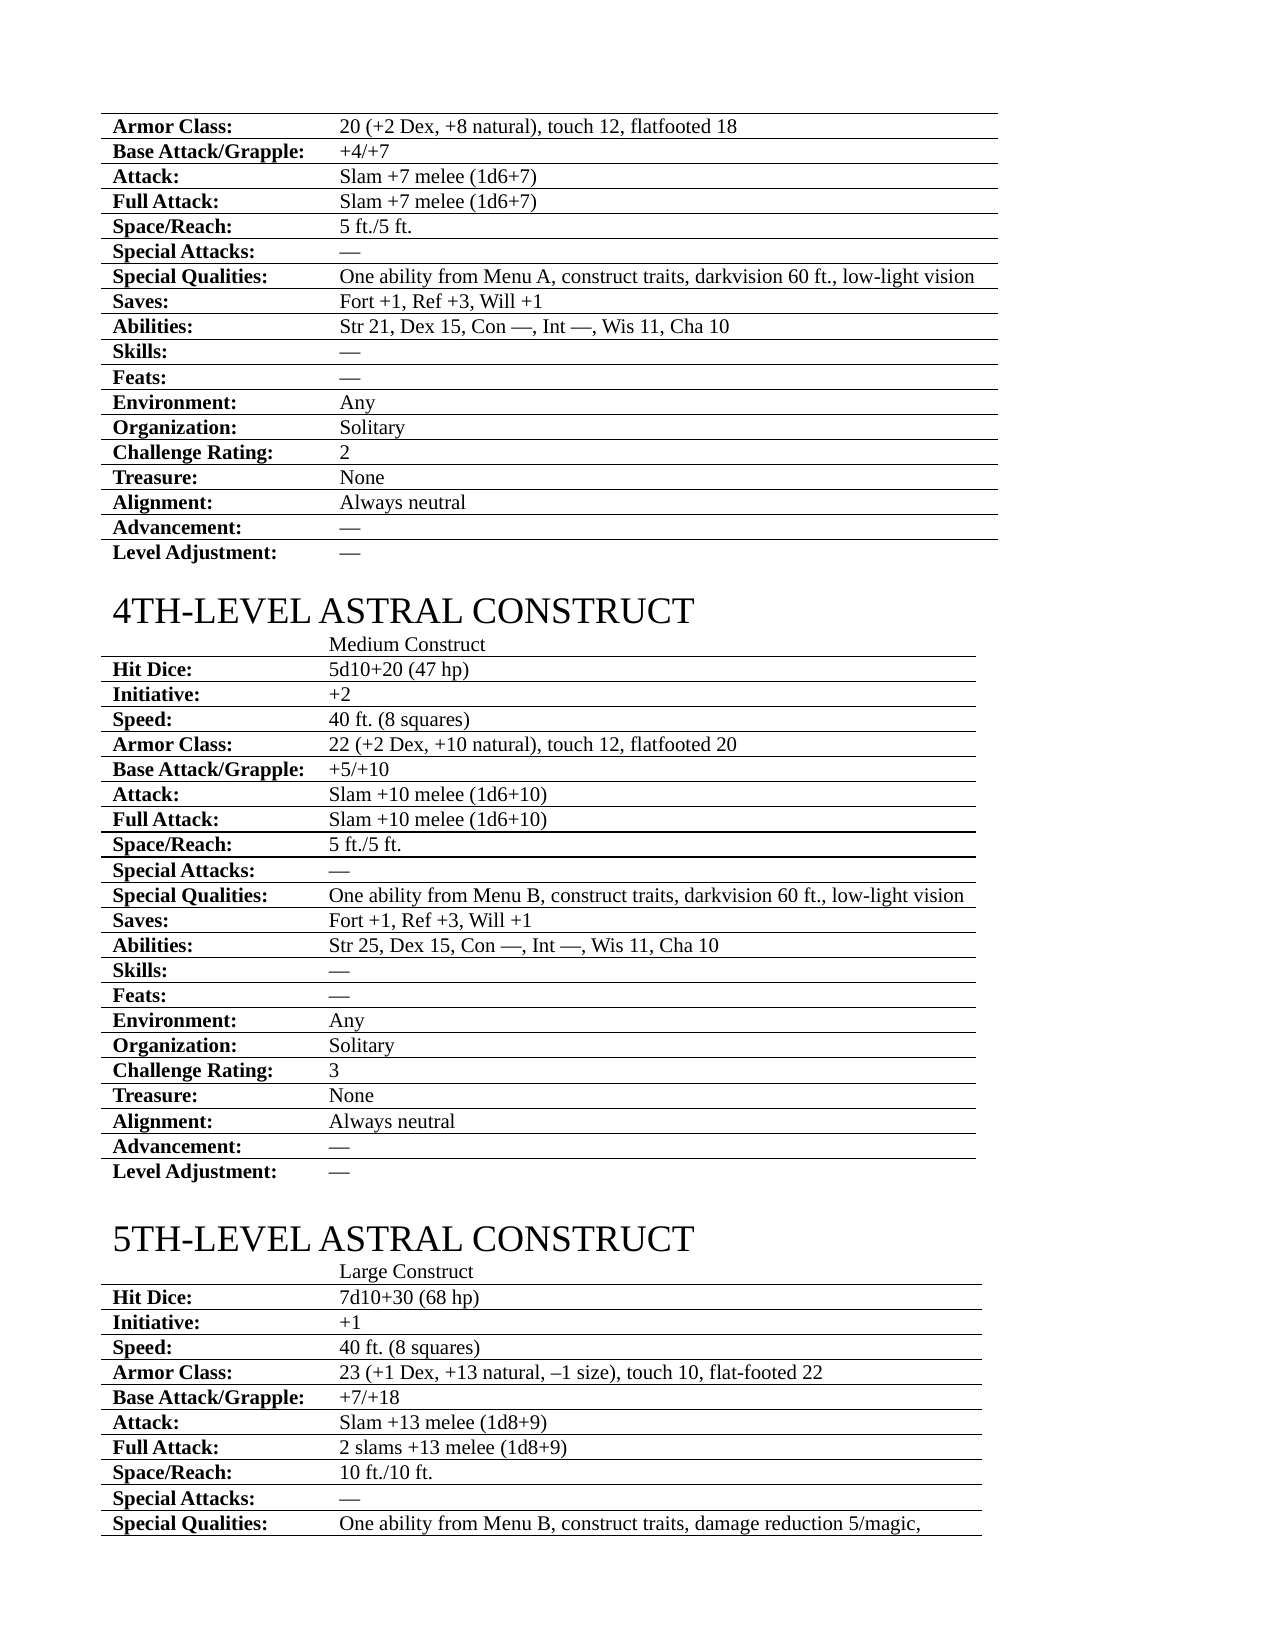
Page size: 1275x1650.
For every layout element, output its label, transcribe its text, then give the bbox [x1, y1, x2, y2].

table_cell Advancement: [101, 515, 328, 539]
table_cell One ability from Menu B, construct traits, darkvision 60 ft., low-light vision [318, 883, 976, 907]
subtitle 5TH-LEVEL ASTRAL CONSTRUCT [112, 1216, 1162, 1259]
table_cell — [328, 540, 998, 564]
table_cell None [318, 1084, 976, 1107]
table_cell Initiative: [101, 682, 317, 706]
table_cell 2 slams +13 melee (1d8+9) [328, 1435, 982, 1459]
table_cell Challenge Rating: [101, 440, 328, 464]
table_cell Feats: [101, 365, 328, 389]
subtitle 4TH-LEVEL ASTRAL CONSTRUCT [112, 588, 1162, 632]
table_cell Organization: [101, 415, 328, 439]
table_cell Treasure: [101, 465, 328, 489]
table_header [101, 632, 317, 656]
table_cell Special Qualities: [101, 264, 328, 288]
table_cell Special Attacks: [101, 1485, 328, 1509]
table_cell Attack: [101, 164, 328, 188]
table_cell Speed: [101, 1335, 328, 1359]
table_cell Hit Dice: [101, 1285, 328, 1309]
table_cell Slam +10 melee (1d6+10) [318, 807, 976, 831]
table_cell Saves: [101, 289, 328, 313]
table_cell +4/+7 [328, 139, 998, 163]
table_cell Always neutral [328, 490, 998, 514]
table_cell Space/Reach: [101, 214, 328, 238]
table_cell None [328, 465, 998, 489]
table_cell — [328, 239, 998, 263]
table_cell Full Attack: [101, 1435, 328, 1459]
table_cell — [328, 1485, 982, 1509]
table_cell Any [328, 390, 998, 414]
table_cell — [328, 365, 998, 389]
table_cell 10 ft./10 ft. [328, 1460, 982, 1484]
table_cell Alignment: [101, 1109, 317, 1133]
table_cell Full Attack: [101, 807, 317, 831]
table_cell — [328, 340, 998, 363]
table_cell Slam +7 melee (1d6+7) [328, 164, 998, 188]
table_cell Base Attack/Grapple: [101, 757, 317, 781]
table_cell — [318, 1134, 976, 1158]
table_cell Full Attack: [101, 189, 328, 213]
table_cell Str 25, Dex 15, Con —, Int —, Wis 11, Cha 10 [318, 933, 976, 957]
table_cell Armor Class: [101, 732, 317, 756]
table_cell Saves: [101, 908, 317, 932]
table_cell Solitary [328, 415, 998, 439]
table_cell +5/+10 [318, 757, 976, 781]
table_cell Speed: [101, 707, 317, 731]
table_cell 40 ft. (8 squares) [318, 707, 976, 731]
table_cell Str 21, Dex 15, Con —, Int —, Wis 11, Cha 10 [328, 314, 998, 338]
table_cell 3 [318, 1058, 976, 1082]
table_header Medium Construct [318, 632, 976, 656]
table_cell — [328, 515, 998, 539]
table_cell Base Attack/Grapple: [101, 1385, 328, 1409]
table_cell 5d10+20 (47 hp) [318, 657, 976, 681]
table_cell 5 ft./5 ft. [328, 214, 998, 238]
table_cell Attack: [101, 782, 317, 806]
table_cell Armor Class: [101, 1360, 328, 1384]
table_cell One ability from Menu B, construct traits, damage reduction 5/magic, [328, 1511, 982, 1534]
table_cell Any [318, 1008, 976, 1032]
table_cell +1 [328, 1310, 982, 1334]
table_cell Attack: [101, 1410, 328, 1434]
table_cell Abilities: [101, 314, 328, 338]
table_cell Special Qualities: [101, 1511, 328, 1534]
table_cell — [318, 958, 976, 982]
table_cell 2 [328, 440, 998, 464]
table_cell 23 (+1 Dex, +13 natural, –1 size), touch 10, flat-footed 22 [328, 1360, 982, 1384]
table_cell — [318, 1159, 976, 1183]
table_cell +7/+18 [328, 1385, 982, 1409]
table_cell Slam +7 melee (1d6+7) [328, 189, 998, 213]
table_cell Armor Class: [101, 114, 328, 138]
table_cell 7d10+30 (68 hp) [328, 1285, 982, 1309]
table_cell Always neutral [318, 1109, 976, 1133]
table_cell Space/Reach: [101, 1460, 328, 1484]
table_cell Slam +13 melee (1d8+9) [328, 1410, 982, 1434]
table_cell — [318, 983, 976, 1007]
table_cell Level Adjustment: [101, 540, 328, 564]
table_header Large Construct [328, 1260, 982, 1283]
table_cell Skills: [101, 340, 328, 363]
table_cell Environment: [101, 390, 328, 414]
table_cell Special Attacks: [101, 858, 317, 882]
table_cell 5 ft./5 ft. [318, 833, 976, 856]
table_cell Alignment: [101, 490, 328, 514]
table_cell 20 (+2 Dex, +8 natural), touch 12, flatfooted 18 [328, 114, 998, 138]
table_cell Fort +1, Ref +3, Will +1 [328, 289, 998, 313]
table_cell Advancement: [101, 1134, 317, 1158]
table_cell One ability from Menu A, construct traits, darkvision 60 ft., low-light vision [328, 264, 998, 288]
table_cell Slam +10 melee (1d6+10) [318, 782, 976, 806]
table_cell Base Attack/Grapple: [101, 139, 328, 163]
table_cell Special Qualities: [101, 883, 317, 907]
table_cell Skills: [101, 958, 317, 982]
table_cell 40 ft. (8 squares) [328, 1335, 982, 1359]
table_cell +2 [318, 682, 976, 706]
table_cell Feats: [101, 983, 317, 1007]
table_cell Solitary [318, 1033, 976, 1057]
table_cell — [318, 858, 976, 882]
table_cell Special Attacks: [101, 239, 328, 263]
table_cell Challenge Rating: [101, 1058, 317, 1082]
table_cell Treasure: [101, 1084, 317, 1107]
table_cell Organization: [101, 1033, 317, 1057]
table_cell Space/Reach: [101, 833, 317, 856]
table_cell Fort +1, Ref +3, Will +1 [318, 908, 976, 932]
table_cell Environment: [101, 1008, 317, 1032]
table_cell Abilities: [101, 933, 317, 957]
table_cell Initiative: [101, 1310, 328, 1334]
table_header [101, 1260, 328, 1283]
table_cell 22 (+2 Dex, +10 natural), touch 12, flatfooted 20 [318, 732, 976, 756]
table_cell Level Adjustment: [101, 1159, 317, 1183]
table_cell Hit Dice: [101, 657, 317, 681]
